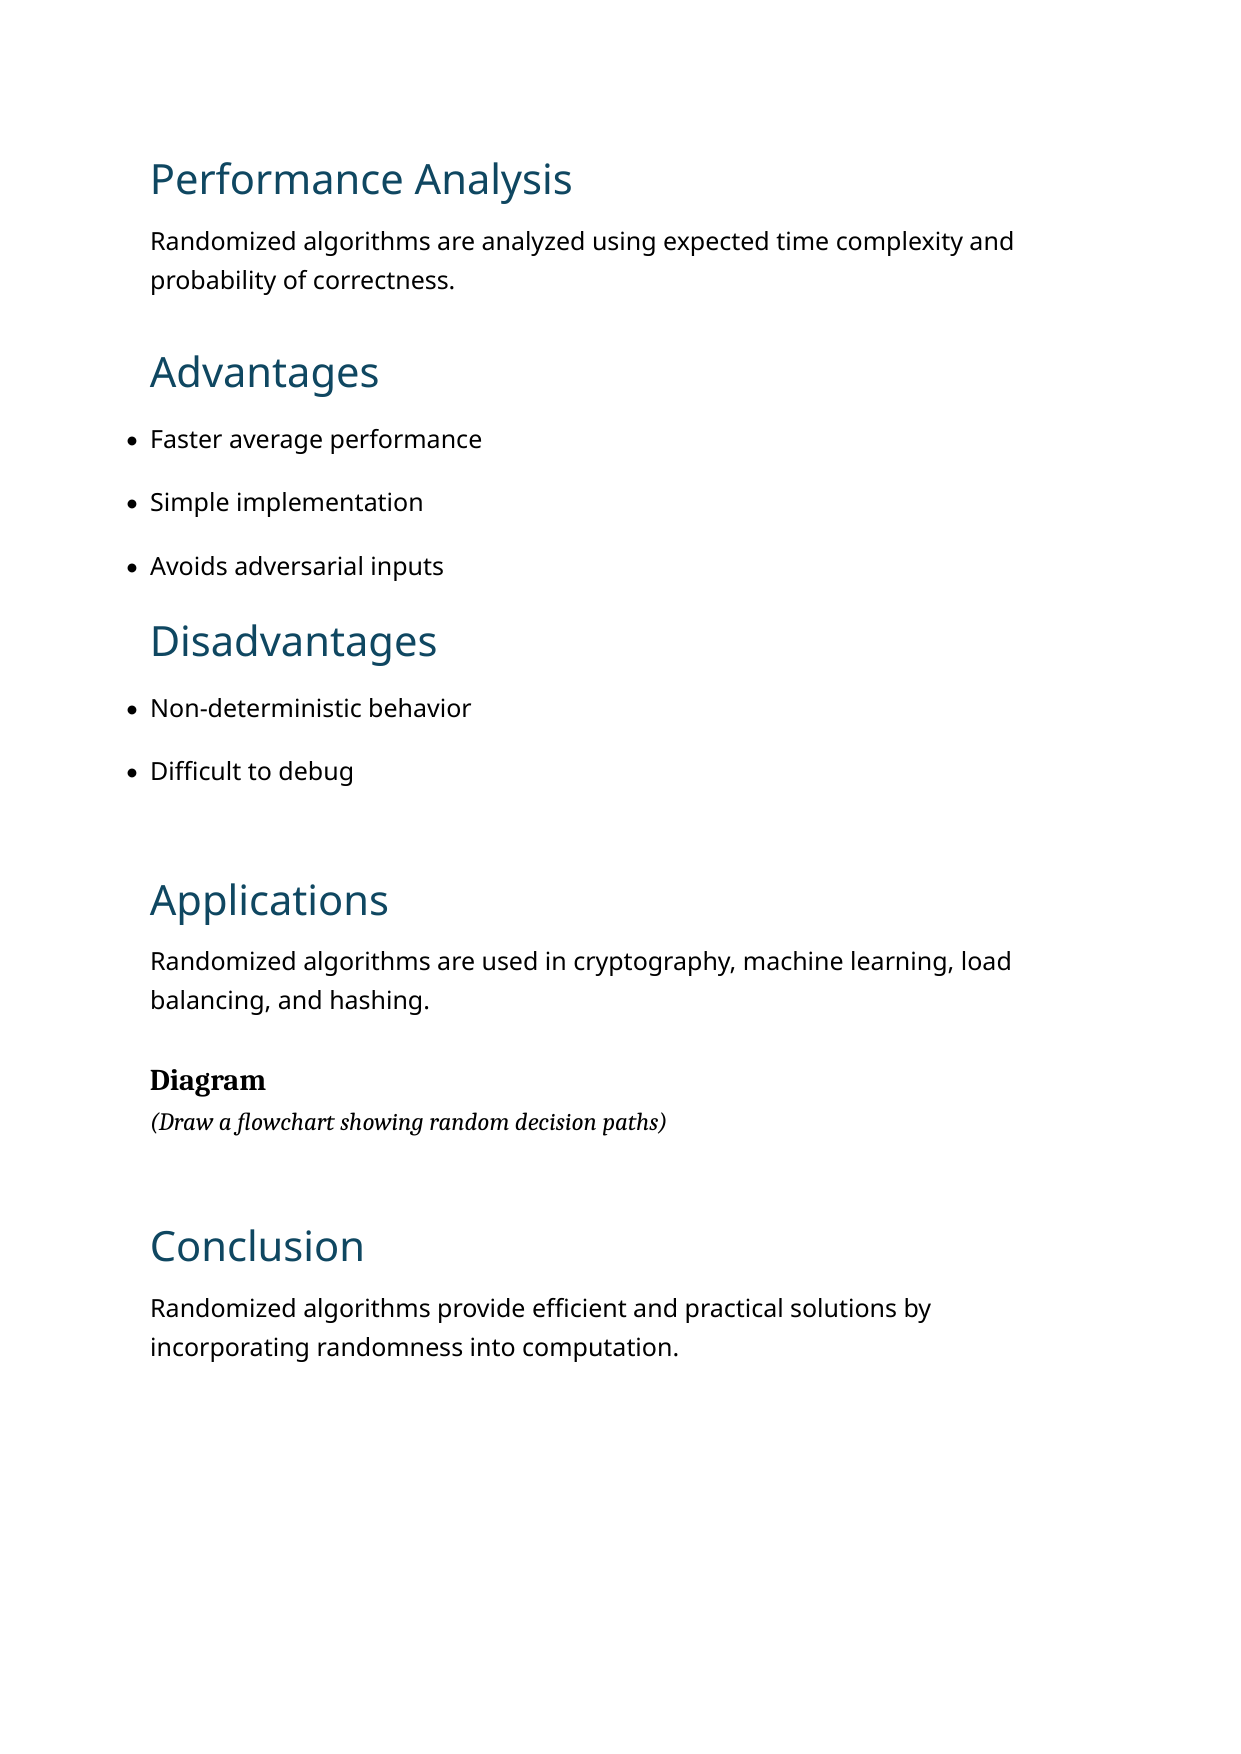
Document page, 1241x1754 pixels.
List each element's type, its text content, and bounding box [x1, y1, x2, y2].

list Simple implementation [126, 485, 1090, 519]
subtitle Applications [149, 870, 1090, 927]
list Avoids adversarial inputs [126, 548, 1090, 582]
text Randomized algorithms are used in cryptography, machine learning, load balancing, and hashing. [150, 944, 1090, 1017]
list Difficult to debug [126, 754, 1090, 788]
subtitle Advantages [149, 343, 1090, 399]
text Randomized algorithms are analyzed using expected time complexity and probability of correctness. [150, 223, 1090, 297]
subtitle Disadvantages [149, 612, 1090, 668]
subtitle Conclusion [149, 1217, 1090, 1274]
text (Draw a flowchart showing random decision paths) [149, 1108, 1090, 1137]
text Randomized algorithms provide efficient and practical solutions by incorporating randomness into computation. [150, 1291, 1090, 1364]
list Non-deterministic behavior [126, 691, 1090, 725]
subtitle Performance Analysis [149, 150, 1090, 207]
text Diagram [149, 1063, 1090, 1098]
list Faster average performance [126, 422, 1090, 456]
